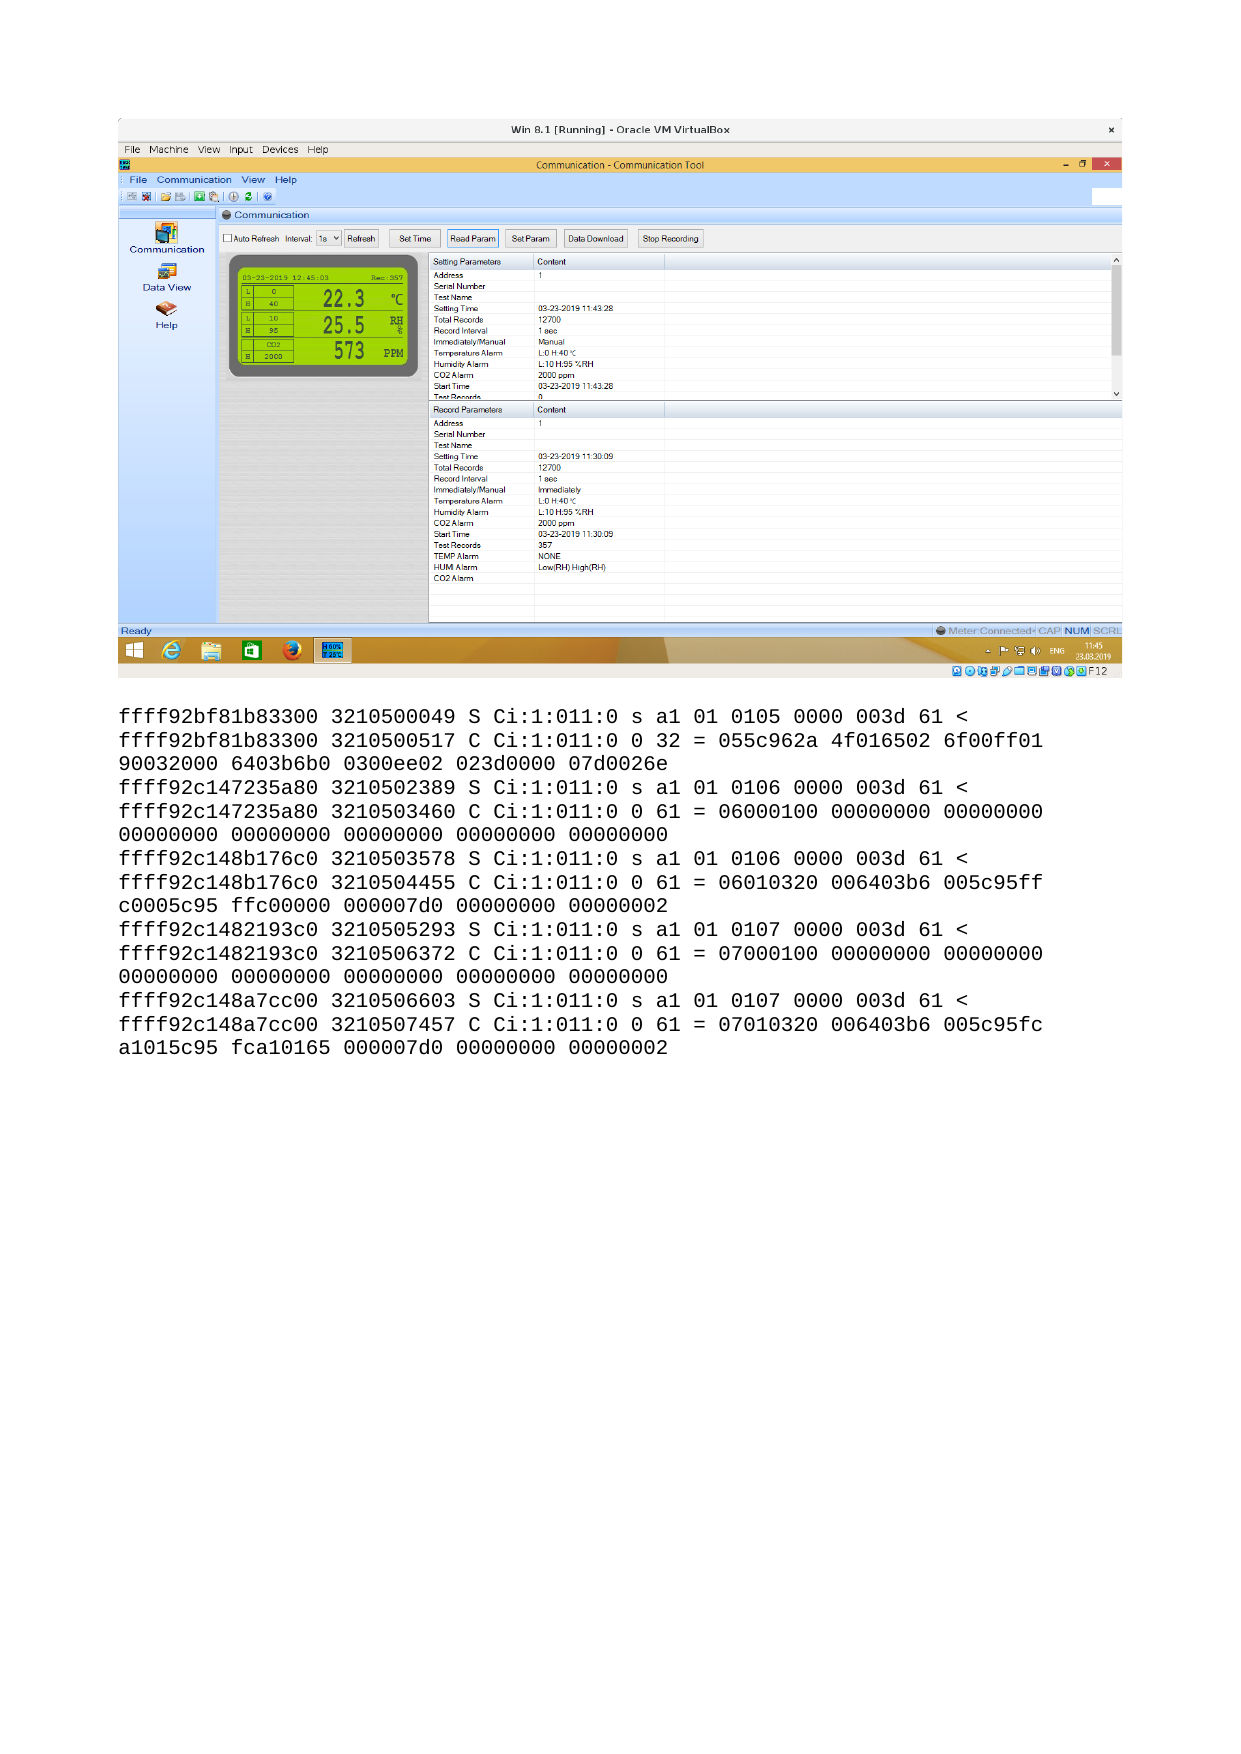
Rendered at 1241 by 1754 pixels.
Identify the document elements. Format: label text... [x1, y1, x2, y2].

text ffff92c148b176c0 3210503578 S Ci:1:011:0 s a1 01 0106 0000 003d 61 < [118, 848, 1122, 872]
text ffff92bf81b83300 3210500049 S Ci:1:011:0 s a1 01 0105 0000 003d 61 < [118, 706, 1122, 730]
text ffff92c1482193c0 3210505293 S Ci:1:011:0 s a1 01 0107 0000 003d 61 < [118, 919, 1122, 943]
text ffff92c147235a80 3210502389 S Ci:1:011:0 s a1 01 0106 0000 003d 61 < [118, 777, 1122, 801]
text ffff92c148a7cc00 3210507457 C Ci:1:011:0 0 61 = 07010320 006403b6 005c95fc a1015c95 fca10165 000007d0 00000000 00000002 [118, 1013, 1122, 1061]
picture [118, 118, 1123, 678]
text ffff92c147235a80 3210503460 C Ci:1:011:0 0 61 = 06000100 00000000 00000000 00000000 00000000 00000000 00000000 00000000 [118, 801, 1122, 848]
text ffff92c148a7cc00 3210506603 S Ci:1:011:0 s a1 01 0107 0000 003d 61 < [118, 990, 1122, 1013]
text ffff92c1482193c0 3210506372 C Ci:1:011:0 0 61 = 07000100 00000000 00000000 00000000 00000000 00000000 00000000 00000000 [118, 943, 1122, 990]
text ffff92c148b176c0 3210504455 C Ci:1:011:0 0 61 = 06010320 006403b6 005c95ff c0005c95 ffc00000 000007d0 00000000 00000002 [118, 872, 1122, 919]
text ffff92bf81b83300 3210500517 C Ci:1:011:0 0 32 = 055c962a 4f016502 6f00ff01 90032000 6403b6b0 0300ee02 023d0000 07d0026e [118, 730, 1122, 777]
